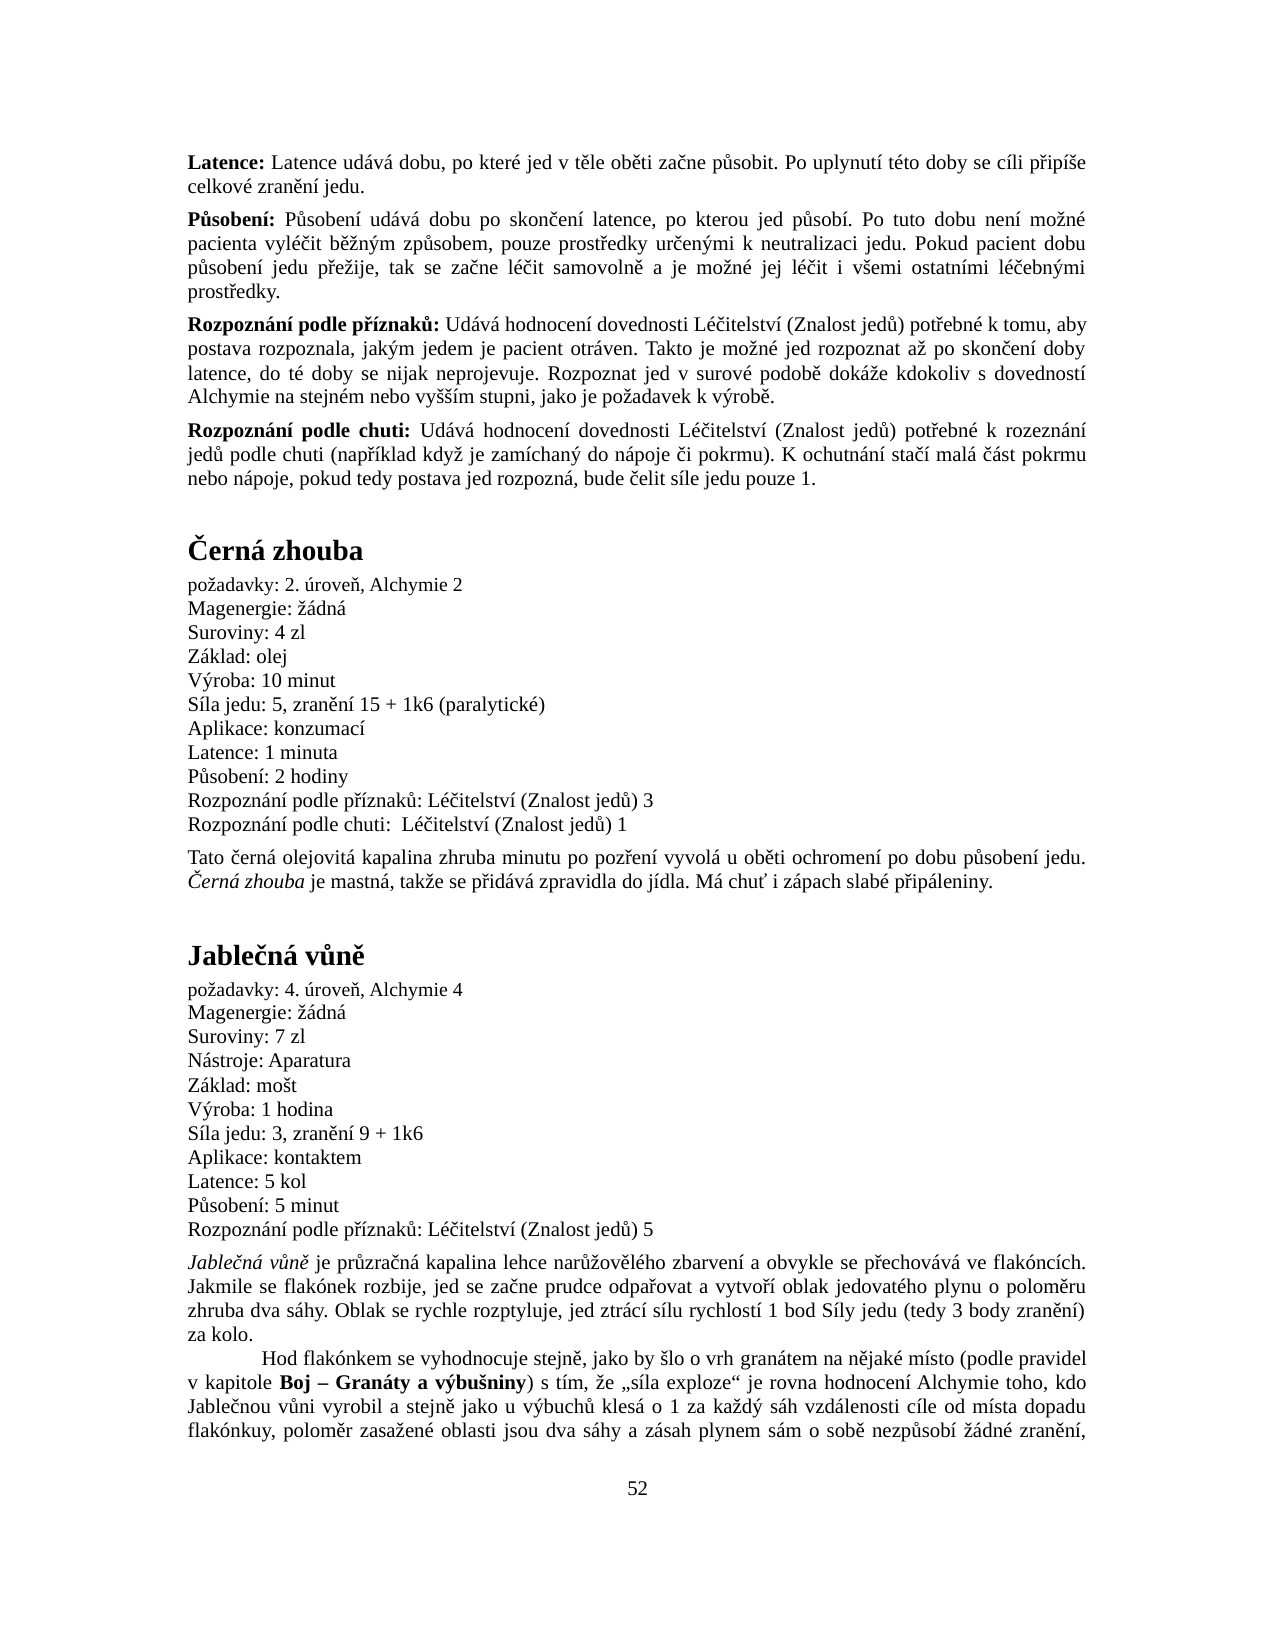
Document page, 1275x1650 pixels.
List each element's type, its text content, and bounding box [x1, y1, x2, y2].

text Latence: Latence udává dobu, po které jed v těle oběti začne působit. Po uplynutí této doby se cíli připíše celkové zranění jedu. [187, 150, 1087, 198]
text požadavky: 2. úroveň, Alchymie 2 Magenergie: žádná Suroviny: 4 zl Základ: olej Výroba: 10 minut Síla jedu: 5, zranění 15 + 1k6 (paralytické) Aplikace: konzumací Latence: 1 minuta Působení: 2 hodiny Rozpoznání podle příznaků: Léčitelství (Znalost jedů) 3 Rozpoznání podle chuti: Léčitelství (Znalost jedů) 1 [187, 573, 1087, 836]
text Působení: Působení udává dobu po skončení latence, po kterou jed působí. Po tuto dobu není možné pacienta vyléčit běžným způsobem, pouze prostředky určenými k neutralizaci jedu. Pokud pacient dobu působení jedu přežije, tak se začne léčit samovolně a je možné jej léčit i všemi ostatními léčebnými prostředky. [187, 207, 1087, 303]
subtitle Jablečná vůně [187, 938, 1087, 972]
text Rozpoznání podle příznaků: Udává hodnocení dovednosti Léčitelství (Znalost jedů) potřebné k tomu, aby postava rozpoznala, jakým jedem je pacient otráven. Takto je možné jed rozpoznat až po skončení doby latence, do té doby se nijak neprojevuje. Rozpoznat jed v surové podobě dokáže kdokoliv s dovedností Alchymie na stejném nebo vyšším stupni, jako je požadavek k výrobě. [187, 312, 1087, 408]
text požadavky: 4. úroveň, Alchymie 4 Magenergie: žádná Suroviny: 7 zl Nástroje: Aparatura Základ: mošt Výroba: 1 hodina Síla jedu: 3, zranění 9 + 1k6 Aplikace: kontaktem Latence: 5 kol Působení: 5 minut Rozpoznání podle příznaků: Léčitelství (Znalost jedů) 5 [187, 977, 1087, 1241]
text Rozpoznání podle chuti: Udává hodnocení dovednosti Léčitelství (Znalost jedů) potřebné k rozeznání jedů podle chuti (například když je zamíchaný do nápoje či pokrmu). K ochutnání stačí malá část pokrmu nebo nápoje, pokud tedy postava jed rozpozná, bude čelit síle jedu pouze 1. [187, 417, 1087, 490]
text Tato černá olejovitá kapalina zhruba minutu po pozření vyvolá u oběti ochromení po dobu působení jedu. Černá zhouba je mastná, takže se přidává zpravidla do jídla. Má chuť i zápach slabé připáleniny. [187, 845, 1087, 893]
text Jablečná vůně je průzračná kapalina lehce narůžovělého zbarvení a obvykle se přechovává ve flakóncích. Jakmile se flakónek rozbije, jed se začne prudce odpařovat a vytvoří oblak jedovatého plynu o poloměru zhruba dva sáhy. Oblak se rychle rozptyluje, jed ztrácí sílu rychlostí 1 bod Síly jedu (tedy 3 body zranění) za kolo. Hod flakónkem se vyhodnocuje stejně, jako by šlo o vrh granátem na nějaké místo (podle pravidel v kapitole Boj – Granáty a výbušniny) s tím, že „síla exploze“ je rovna hodnocení Alchymie toho, kdo Jablečnou vůni vyrobil a stejně jako u výbuchů klesá o 1 za každý sáh vzdálenosti cíle od místa dopadu flakónkuy, poloměr zasažené oblasti jsou dva sáhy a zásah plynem sám o sobě nezpůsobí žádné zranění, [187, 1250, 1087, 1442]
subtitle Černá zhouba [187, 533, 1087, 567]
